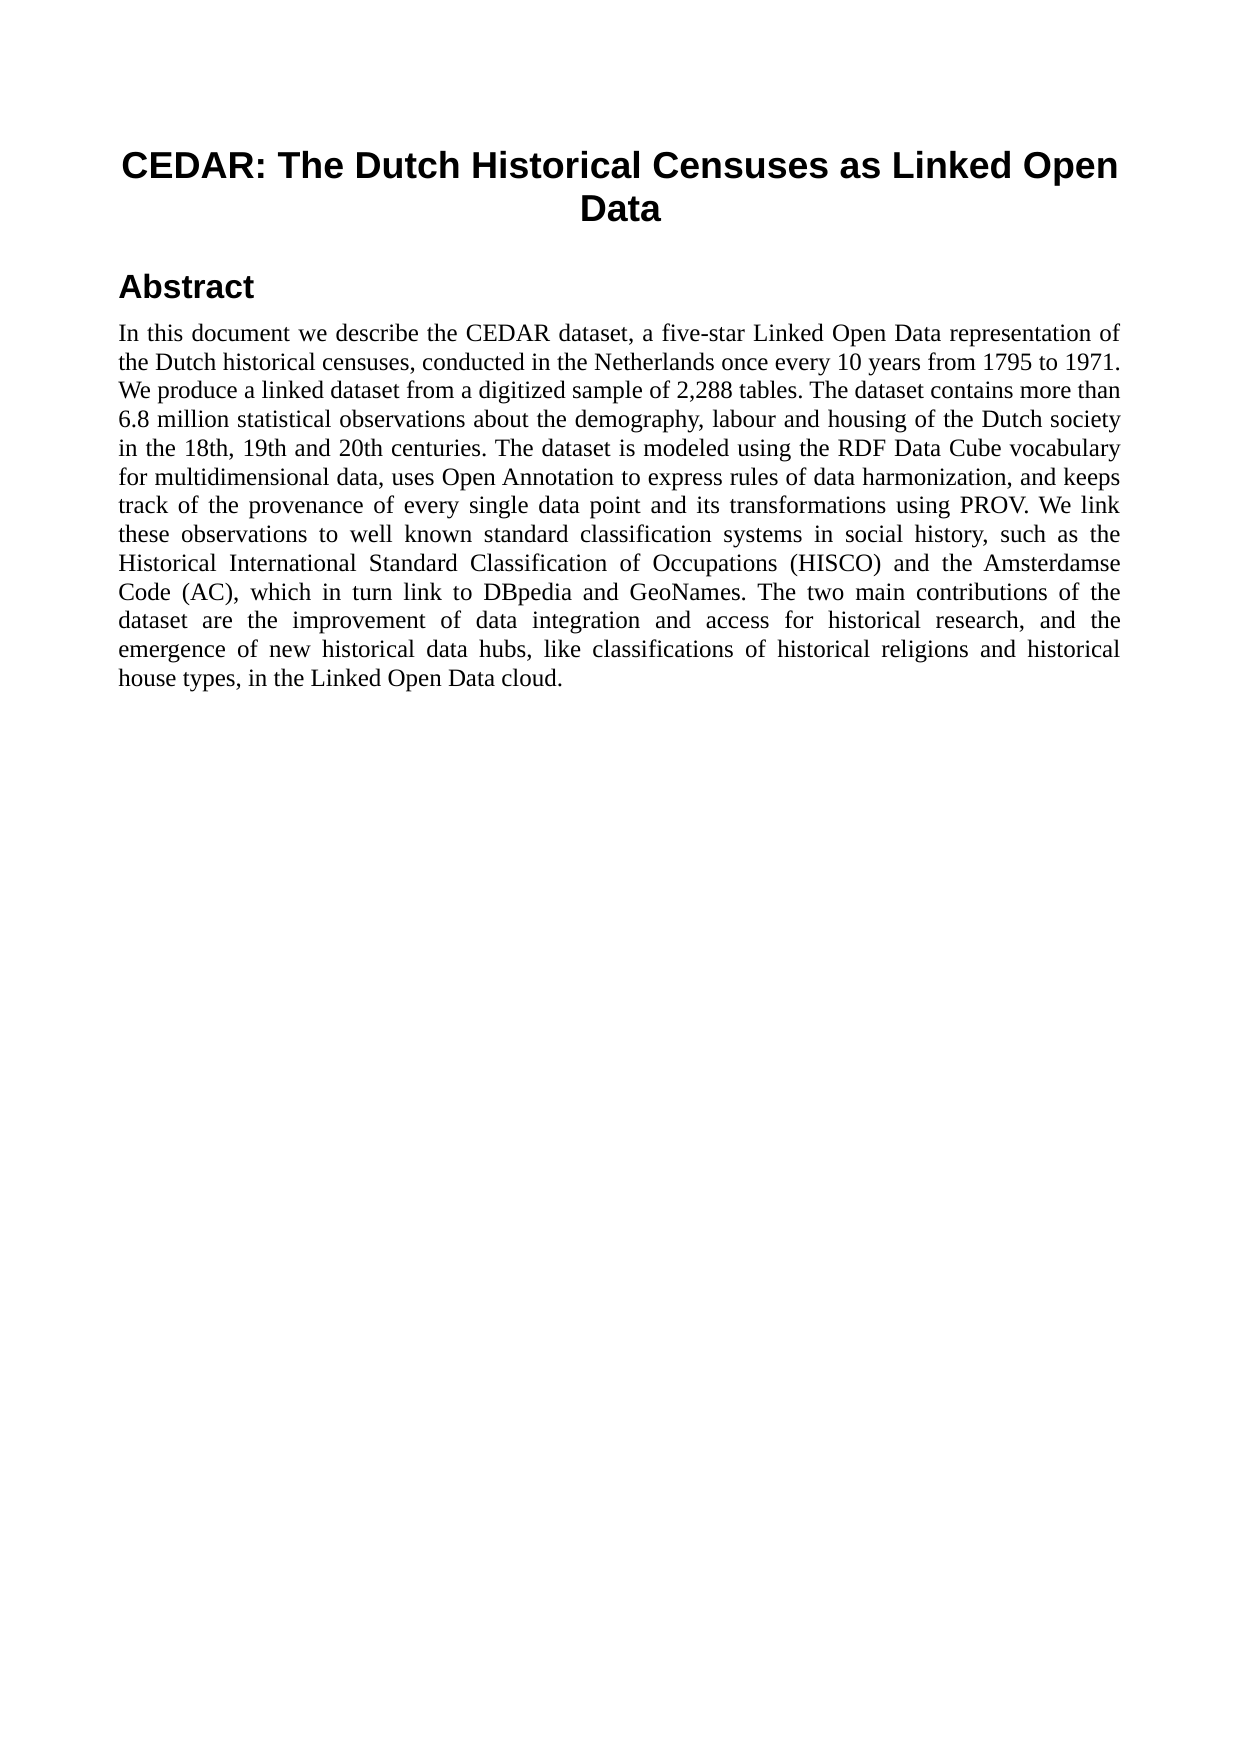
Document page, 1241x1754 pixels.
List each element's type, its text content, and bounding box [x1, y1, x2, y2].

text In this document we describe the CEDAR dataset, a five-star Linked Open Data representation of the Dutch historical censuses, conducted in the Netherlands once every 10 years from 1795 to 1971. We produce a linked dataset from a digitized sample of 2,288 tables. The dataset contains more than 6.8 million statistical observations about the demography, labour and housing of the Dutch society in the 18th, 19th and 20th centuries. The dataset is modeled using the RDF Data Cube vocabulary for multidimensional data, uses Open Annotation to express rules of data harmonization, and keeps track of the provenance of every single data point and its transformations using PROV. We link these observations to well known standard classification systems in social history, such as the Historical International Standard Classification of Occupations (HISCO) and the Amsterdamse Code (AC), which in turn link to DBpedia and GeoNames. The two main contributions of the dataset are the improvement of data integration and access for historical research, and the emergence of new historical data hubs, like classifications of historical religions and historical house types, in the Linked Open Data cloud. [118, 318, 1122, 692]
subtitle Abstract [118, 267, 1122, 306]
title CEDAR: The Dutch Historical Censuses as Linked Open Data [118, 143, 1122, 229]
